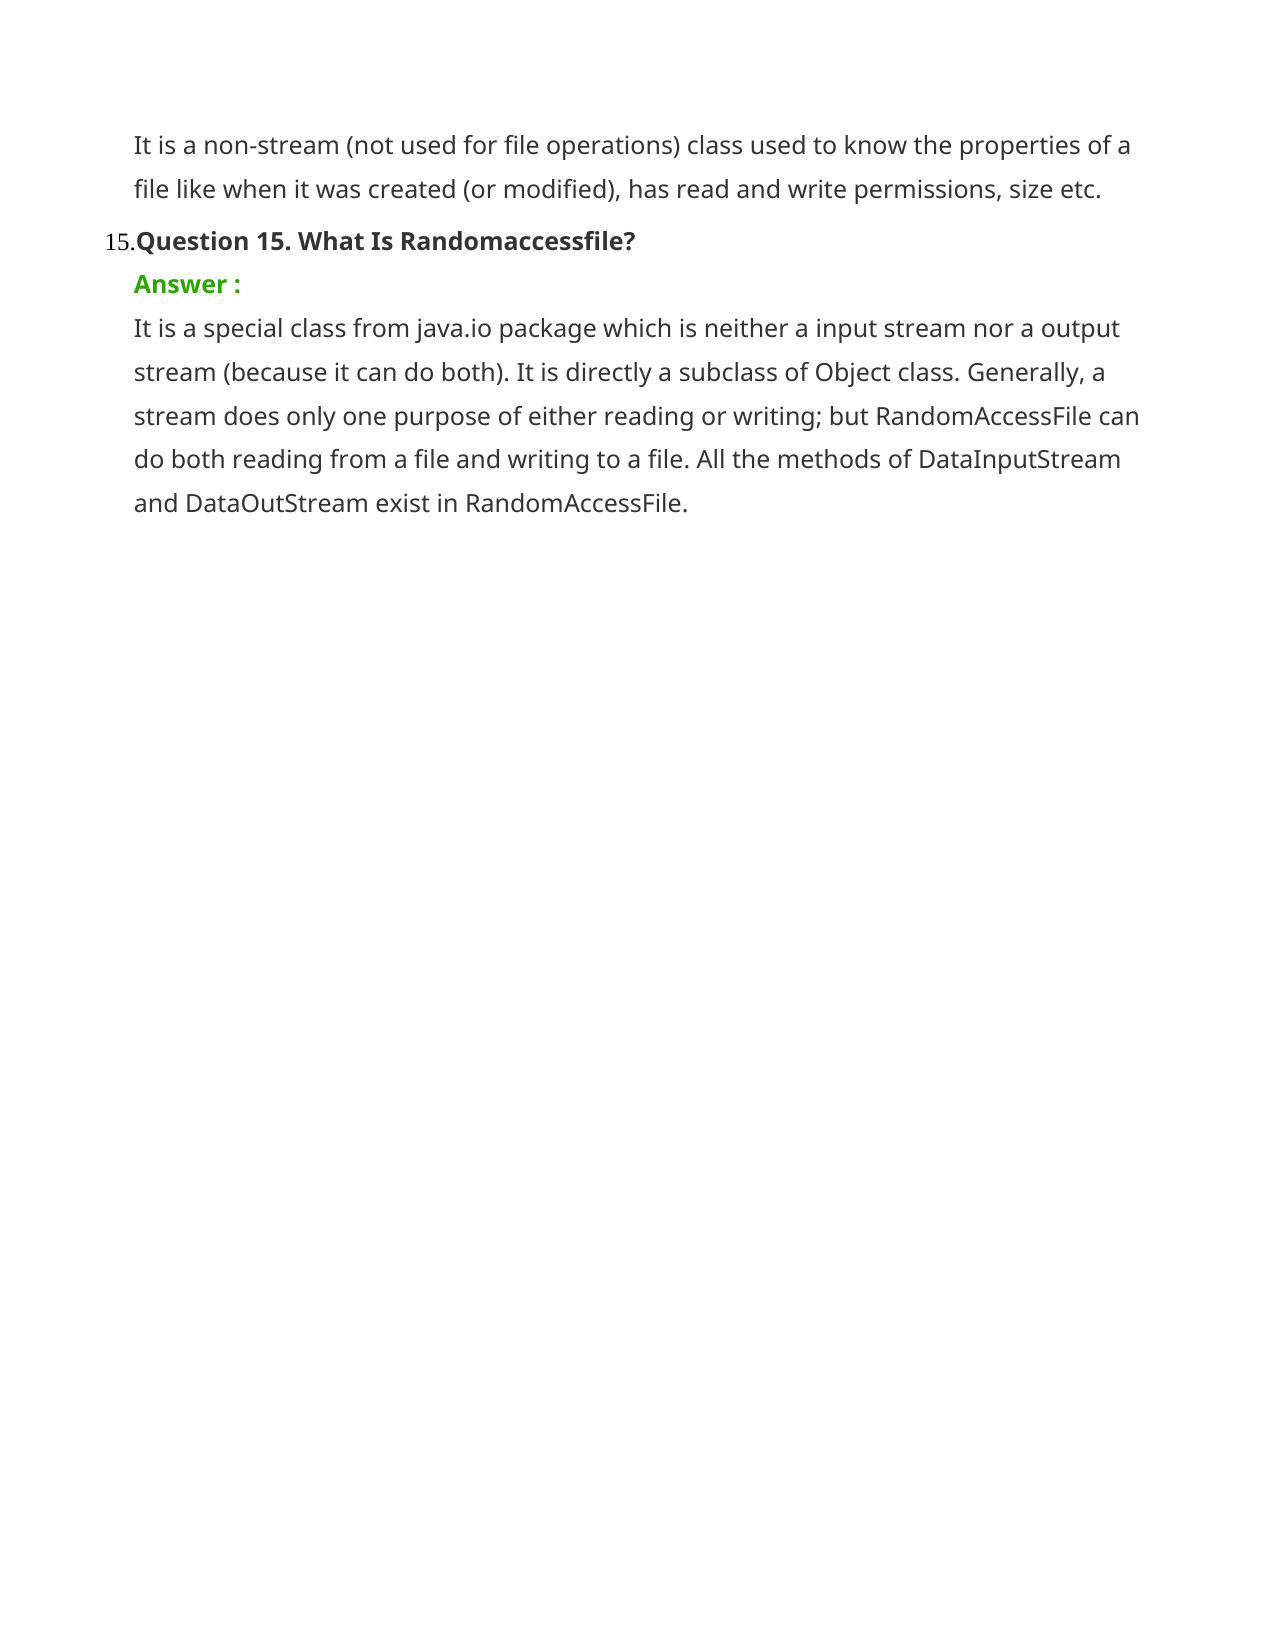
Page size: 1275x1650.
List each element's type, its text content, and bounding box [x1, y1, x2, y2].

list It is a special class from java.io package which is neither a input stream nor a output stream (because it can do both). It is directly a subclass of Object class. Generally, a stream does only one purpose of either reading or writing; but RandomAccessFile can do both reading from a file and writing to a file. All the methods of DataInputStream and DataOutStream exist in RandomAccessFile. [118, 301, 1141, 520]
list Question 15. What Is Randomaccessfile? [118, 213, 1141, 257]
list Answer : [118, 257, 1141, 301]
list It is a non-stream (not used for file operations) class used to know the properties of a file like when it was created (or modified), has read and write permissions, size etc. [118, 118, 1141, 206]
